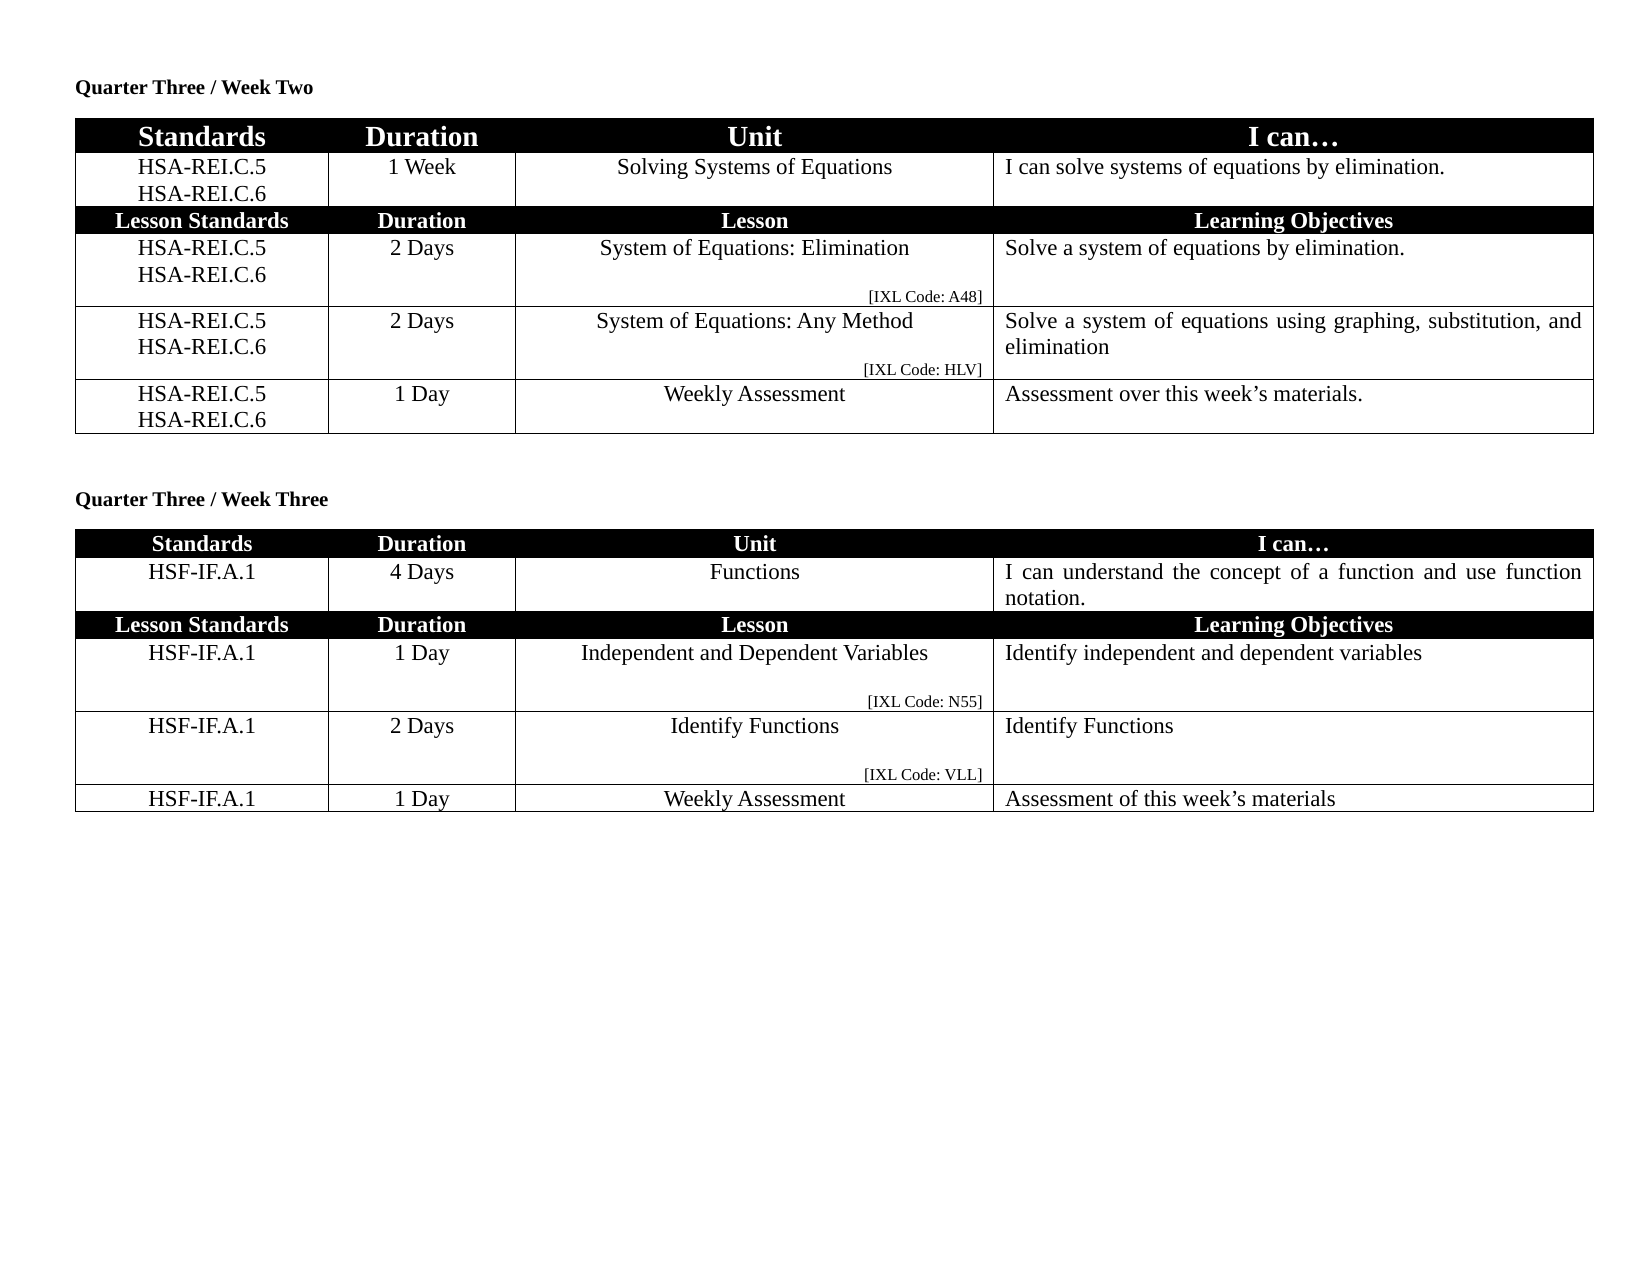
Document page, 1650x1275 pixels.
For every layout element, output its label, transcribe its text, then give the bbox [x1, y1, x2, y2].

table_cell HSF-IF.A.1 [76, 785, 328, 811]
table_cell Lesson [516, 612, 993, 638]
table_cell 2 Days [329, 234, 515, 306]
table_cell Solving Systems of Equations [516, 153, 993, 206]
text Quarter Three / Week Three [75, 487, 1575, 511]
table_cell HSA-REI.C.5 HSA-REI.C.6 [76, 307, 328, 379]
table_cell 4 Days [329, 558, 515, 611]
table_cell Lesson Standards [76, 612, 328, 638]
table_header Standards [76, 530, 328, 557]
table_cell HSF-IF.A.1 [76, 639, 328, 711]
table_cell 2 Days [329, 712, 515, 784]
table_cell Duration [329, 612, 515, 638]
table_cell HSF-IF.A.1 [76, 712, 328, 784]
table_cell Learning Objectives [994, 207, 1593, 233]
table_cell HSA-REI.C.5 HSA-REI.C.6 [76, 234, 328, 306]
table_header I can… [994, 530, 1593, 557]
table_cell Solve a system of equations by elimination. [994, 234, 1593, 306]
text Quarter Three / Week Two [75, 75, 1575, 99]
table_cell 1 Week [329, 153, 515, 206]
table_cell Identify Functions [994, 712, 1593, 784]
table_cell Weekly Assessment [516, 785, 993, 811]
table_header Duration [329, 119, 515, 152]
table_cell Assessment of this week’s materials [994, 785, 1593, 811]
table_cell Functions [516, 558, 993, 611]
table_header Unit [516, 530, 993, 557]
table_cell I can solve systems of equations by elimination. [994, 153, 1593, 206]
table_cell 1 Day [329, 785, 515, 811]
table_cell Solve a system of equations using graphing, substitution, and elimination [994, 307, 1593, 379]
table_cell Identify independent and dependent variables [994, 639, 1593, 711]
table_cell 1 Day [329, 380, 515, 433]
table_cell Lesson [516, 207, 993, 233]
table_header I can… [994, 119, 1593, 152]
table_header Duration [329, 530, 515, 557]
table_cell Lesson Standards [76, 207, 328, 233]
table_cell Identify Functions [IXL Code: VLL] [516, 712, 993, 784]
table_cell I can understand the concept of a function and use function notation. [994, 558, 1593, 611]
table_cell Duration [329, 207, 515, 233]
table_cell Weekly Assessment [516, 380, 993, 433]
table_cell HSA-REI.C.5 HSA-REI.C.6 [76, 380, 328, 433]
table_cell System of Equations: Elimination [IXL Code: A48] [516, 234, 993, 306]
table_cell HSA-REI.C.5 HSA-REI.C.6 [76, 153, 328, 206]
table_cell Learning Objectives [994, 612, 1593, 638]
table_cell 1 Day [329, 639, 515, 711]
table_cell System of Equations: Any Method [IXL Code: HLV] [516, 307, 993, 379]
table_cell Independent and Dependent Variables [IXL Code: N55] [516, 639, 993, 711]
table_cell Assessment over this week’s materials. [994, 380, 1593, 433]
table_header Standards [76, 119, 328, 152]
table_cell 2 Days [329, 307, 515, 379]
table_header Unit [516, 119, 993, 152]
table_cell HSF-IF.A.1 [76, 558, 328, 611]
